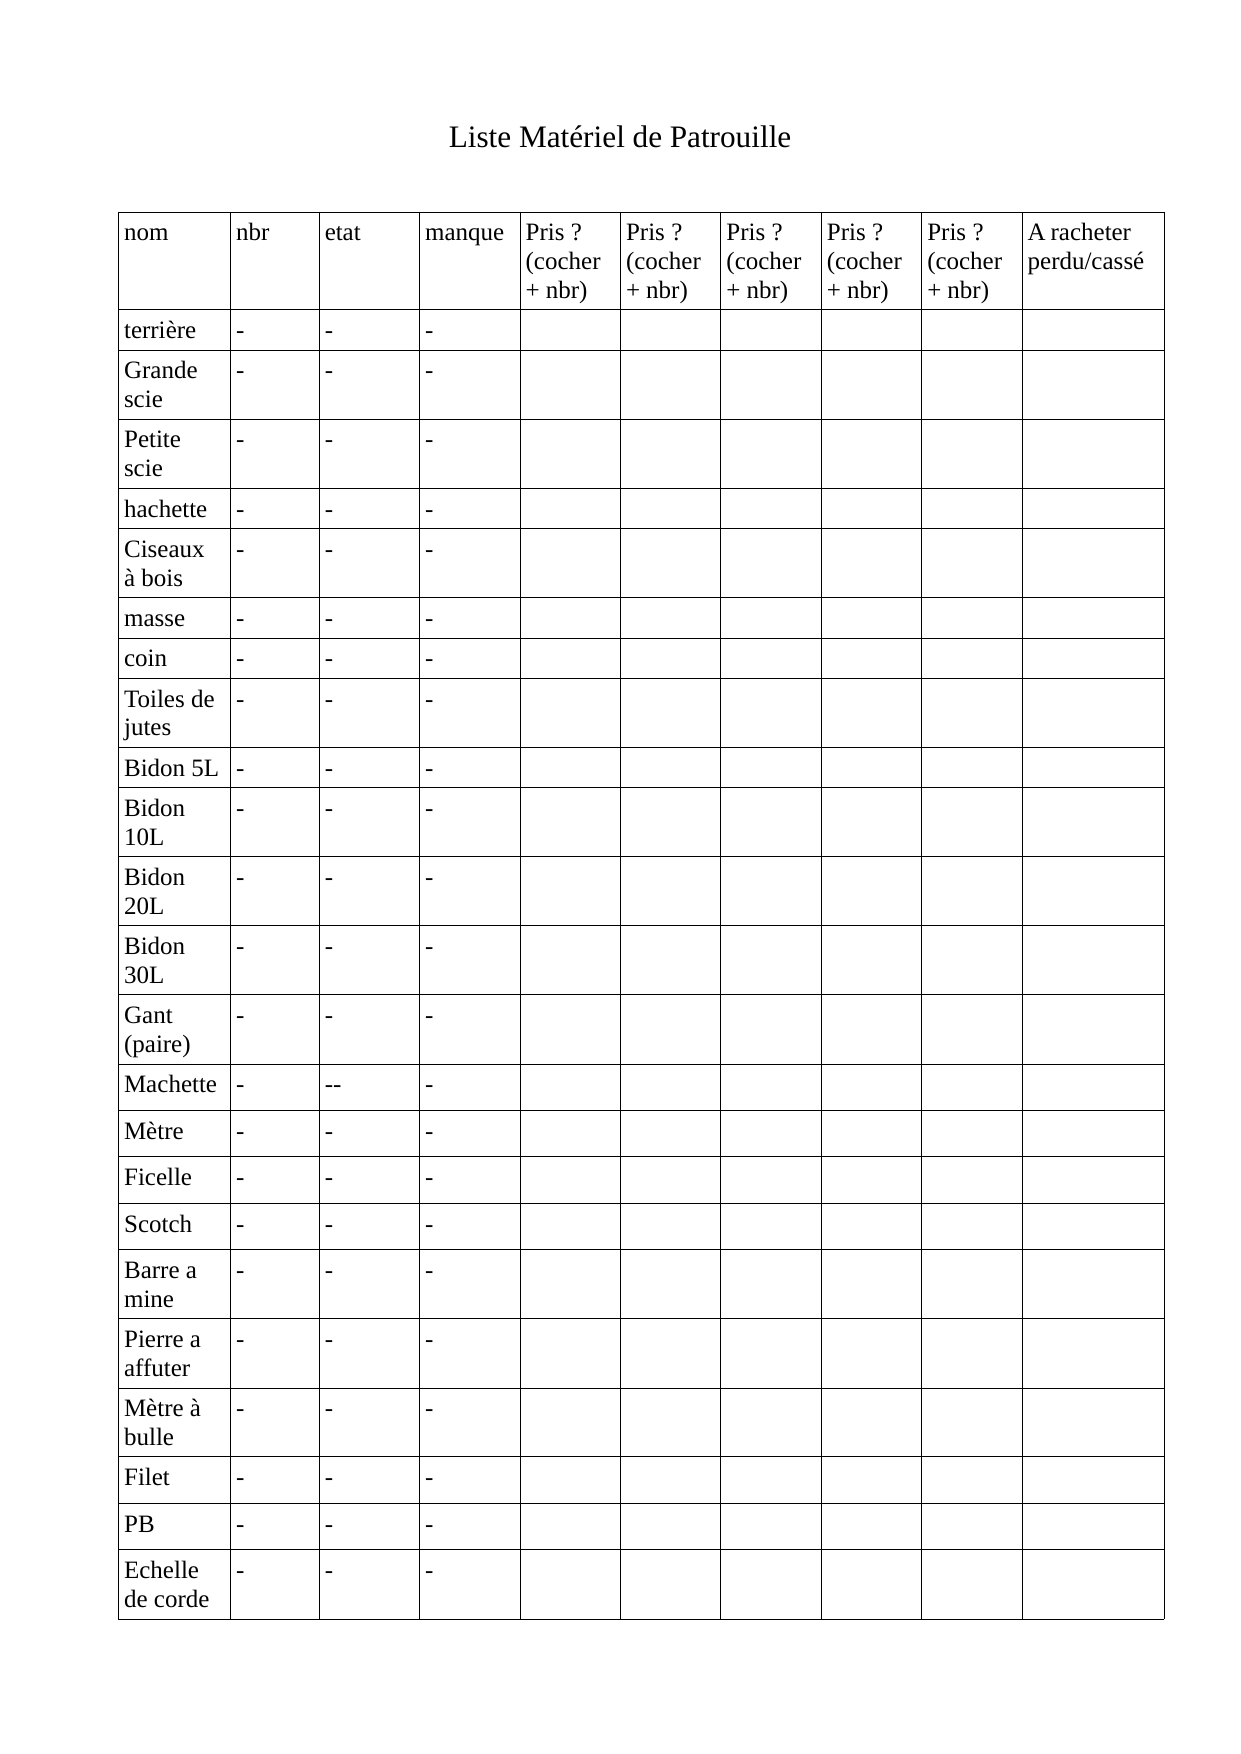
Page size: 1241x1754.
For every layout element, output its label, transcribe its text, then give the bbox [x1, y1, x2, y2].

table_cell [1023, 489, 1164, 528]
table_cell [922, 639, 1022, 678]
table_cell [621, 1250, 720, 1318]
table_cell [822, 420, 921, 488]
table_cell [521, 748, 620, 787]
table_cell Barre a mine [119, 1250, 230, 1318]
table_cell [822, 1065, 921, 1110]
table_cell [822, 529, 921, 597]
table_cell coin [119, 639, 230, 678]
table_cell [1023, 1550, 1164, 1618]
table_cell [721, 926, 821, 994]
table_cell [1023, 1065, 1164, 1110]
table_cell [922, 1504, 1022, 1549]
table_cell [822, 995, 921, 1063]
table_cell - [320, 1204, 419, 1249]
table_cell - [420, 529, 520, 597]
table_cell Echelle de corde [119, 1550, 230, 1618]
table_cell [521, 1065, 620, 1110]
table_cell [621, 679, 720, 747]
table_cell - [320, 639, 419, 678]
table_cell [521, 1250, 620, 1318]
table_cell [621, 529, 720, 597]
table_cell [1023, 1157, 1164, 1203]
table_cell - [420, 926, 520, 994]
table_cell [521, 995, 620, 1063]
table_cell [922, 926, 1022, 994]
table_cell [521, 1504, 620, 1549]
table_cell [822, 1111, 921, 1156]
table_cell - [231, 1319, 319, 1387]
table_cell [721, 1389, 821, 1456]
table_cell Bidon 5L [119, 748, 230, 787]
table_cell - [231, 489, 319, 528]
table_header Pris ? (cocher + nbr) [822, 213, 921, 309]
table_cell [621, 1389, 720, 1456]
table_cell [721, 788, 821, 856]
table_cell - [231, 995, 319, 1063]
table_cell - [420, 1457, 520, 1503]
table_cell Gant (paire) [119, 995, 230, 1063]
table_cell - [420, 748, 520, 787]
table_cell [822, 748, 921, 787]
table_cell [621, 788, 720, 856]
table_cell [1023, 1389, 1164, 1456]
table_cell - [320, 489, 419, 528]
table_cell [822, 1389, 921, 1456]
table_cell [721, 679, 821, 747]
table_cell [621, 995, 720, 1063]
table_cell - [320, 1250, 419, 1318]
table_cell - [231, 1457, 319, 1503]
table_cell [822, 598, 921, 637]
table_cell [822, 1319, 921, 1387]
table_cell [922, 1111, 1022, 1156]
table_cell - [420, 1504, 520, 1549]
table_cell [922, 1389, 1022, 1456]
table_cell - [320, 420, 419, 488]
table_cell [822, 310, 921, 350]
table_cell [721, 420, 821, 488]
table_cell [922, 1157, 1022, 1203]
table_cell - [320, 995, 419, 1063]
table_cell [621, 489, 720, 528]
table_cell Toiles de jutes [119, 679, 230, 747]
table_cell [1023, 351, 1164, 419]
table_cell [922, 1457, 1022, 1503]
table_cell Ciseaux à bois [119, 529, 230, 597]
table_cell [621, 598, 720, 637]
table_cell [521, 679, 620, 747]
table_cell - [231, 1389, 319, 1456]
table_cell [521, 1389, 620, 1456]
table_cell - [320, 598, 419, 637]
table_cell - [231, 926, 319, 994]
table_cell [721, 1157, 821, 1203]
table_cell [521, 598, 620, 637]
table_cell [822, 1250, 921, 1318]
table_cell - [420, 310, 520, 350]
table_cell [521, 1550, 620, 1618]
table_cell [822, 1457, 921, 1503]
table_cell Scotch [119, 1204, 230, 1249]
table_header A racheter perdu/cassé [1023, 213, 1164, 309]
table_cell [1023, 1204, 1164, 1249]
table_cell [922, 788, 1022, 856]
table_cell Ficelle [119, 1157, 230, 1203]
table_cell [621, 310, 720, 350]
table_cell [922, 489, 1022, 528]
table_cell - [420, 420, 520, 488]
table_cell - [231, 788, 319, 856]
table_cell [922, 420, 1022, 488]
table_cell [521, 420, 620, 488]
table_cell [521, 489, 620, 528]
table_header manque [420, 213, 520, 309]
table_cell [721, 598, 821, 637]
table_cell -- [320, 1065, 419, 1110]
table_cell - [420, 1550, 520, 1618]
table_cell [922, 1550, 1022, 1618]
table_cell [1023, 1504, 1164, 1549]
table_cell [1023, 1457, 1164, 1503]
table_cell - [231, 1111, 319, 1156]
table_header etat [320, 213, 419, 309]
table_cell - [420, 351, 520, 419]
table_cell [521, 926, 620, 994]
table_cell - [320, 529, 419, 597]
table_cell - [320, 926, 419, 994]
table_cell [1023, 639, 1164, 678]
table_cell [1023, 748, 1164, 787]
table_cell - [420, 1111, 520, 1156]
table_cell [621, 1204, 720, 1249]
table_header Pris ? (cocher + nbr) [922, 213, 1022, 309]
table_cell [621, 1065, 720, 1110]
table_cell - [420, 1157, 520, 1203]
table_cell [922, 1319, 1022, 1387]
table_cell - [320, 857, 419, 925]
table_cell - [231, 598, 319, 637]
table_cell - [231, 639, 319, 678]
table_cell [521, 351, 620, 419]
table_cell - [231, 679, 319, 747]
table_cell [922, 351, 1022, 419]
table_cell [621, 926, 720, 994]
table_cell - [231, 529, 319, 597]
table_cell [922, 310, 1022, 350]
table_cell [621, 857, 720, 925]
table_cell [1023, 926, 1164, 994]
table_cell [621, 420, 720, 488]
table_cell - [231, 1250, 319, 1318]
table_cell [922, 1204, 1022, 1249]
table_cell [621, 1550, 720, 1618]
table_cell - [420, 679, 520, 747]
table_cell Grande scie [119, 351, 230, 419]
table_cell - [320, 310, 419, 350]
table_cell - [320, 1457, 419, 1503]
table_cell [521, 1457, 620, 1503]
table_cell - [420, 489, 520, 528]
table_cell Mètre à bulle [119, 1389, 230, 1456]
table_cell [521, 529, 620, 597]
table_cell [721, 995, 821, 1063]
table_cell - [420, 788, 520, 856]
table_cell [721, 1204, 821, 1249]
table_cell [721, 1550, 821, 1618]
table_header nom [119, 213, 230, 309]
table_cell [1023, 420, 1164, 488]
table_cell [721, 1111, 821, 1156]
table_cell [922, 748, 1022, 787]
table_cell Filet [119, 1457, 230, 1503]
table_cell Bidon 30L [119, 926, 230, 994]
table_cell [922, 679, 1022, 747]
table_cell [721, 1065, 821, 1110]
table_header Pris ? (cocher + nbr) [621, 213, 720, 309]
table_cell [521, 1111, 620, 1156]
table_cell [621, 1111, 720, 1156]
table_cell [721, 857, 821, 925]
table_cell [521, 857, 620, 925]
table_cell [822, 489, 921, 528]
table_cell - [420, 995, 520, 1063]
table_cell - [231, 1157, 319, 1203]
table_cell [721, 310, 821, 350]
table_cell [621, 639, 720, 678]
table_cell - [320, 1157, 419, 1203]
table_cell [822, 788, 921, 856]
table_cell - [231, 351, 319, 419]
table_cell Mètre [119, 1111, 230, 1156]
table_cell [721, 1457, 821, 1503]
table_cell [822, 1204, 921, 1249]
table_header Pris ? (cocher + nbr) [521, 213, 620, 309]
table_cell - [231, 857, 319, 925]
table_cell [922, 529, 1022, 597]
table_cell [721, 639, 821, 678]
table_cell [822, 926, 921, 994]
table_cell [1023, 679, 1164, 747]
table_cell - [320, 1111, 419, 1156]
table_cell [521, 1319, 620, 1387]
table_cell [521, 1157, 620, 1203]
table_cell [721, 351, 821, 419]
table_cell [1023, 1250, 1164, 1318]
table_cell [1023, 788, 1164, 856]
table_cell [721, 1250, 821, 1318]
table_cell [822, 639, 921, 678]
table_cell Pierre a affuter [119, 1319, 230, 1387]
table_cell [521, 310, 620, 350]
table_cell - [420, 639, 520, 678]
table_cell [521, 788, 620, 856]
table_cell terrière [119, 310, 230, 350]
table_cell [621, 1157, 720, 1203]
table_cell [621, 1319, 720, 1387]
table_cell [721, 489, 821, 528]
table_cell [621, 1457, 720, 1503]
table_cell [1023, 1319, 1164, 1387]
table_cell [1023, 598, 1164, 637]
table_cell [1023, 310, 1164, 350]
table_cell [922, 857, 1022, 925]
table_cell [922, 598, 1022, 637]
table_cell [922, 1065, 1022, 1110]
table_cell [822, 679, 921, 747]
table_cell - [420, 1389, 520, 1456]
table_cell [822, 857, 921, 925]
table_cell - [320, 351, 419, 419]
table_cell - [420, 1250, 520, 1318]
table_cell [721, 529, 821, 597]
table_cell [721, 748, 821, 787]
table_cell [521, 639, 620, 678]
table_cell [822, 1550, 921, 1618]
table_cell - [420, 1204, 520, 1249]
table_cell [1023, 857, 1164, 925]
table_cell - [231, 1204, 319, 1249]
table_cell - [420, 857, 520, 925]
table_cell - [420, 598, 520, 637]
table_cell - [231, 1504, 319, 1549]
table_cell - [420, 1065, 520, 1110]
table_cell - [320, 679, 419, 747]
table_cell [621, 351, 720, 419]
table_cell hachette [119, 489, 230, 528]
table_cell - [231, 1065, 319, 1110]
table_cell - [231, 420, 319, 488]
text Liste Matériel de Patrouille [118, 118, 1122, 154]
table_cell Machette [119, 1065, 230, 1110]
table_cell Bidon 20L [119, 857, 230, 925]
table_cell [621, 748, 720, 787]
table_cell [521, 1204, 620, 1249]
table_cell [721, 1319, 821, 1387]
table_cell PB [119, 1504, 230, 1549]
table_cell [621, 1504, 720, 1549]
table_cell - [320, 1550, 419, 1618]
table_header nbr [231, 213, 319, 309]
table_cell - [320, 788, 419, 856]
table_cell [822, 1504, 921, 1549]
table_cell [1023, 529, 1164, 597]
table_cell [922, 1250, 1022, 1318]
table_cell - [231, 1550, 319, 1618]
table_cell Bidon 10L [119, 788, 230, 856]
table_header Pris ? (cocher + nbr) [721, 213, 821, 309]
table_cell - [320, 748, 419, 787]
table_cell - [320, 1319, 419, 1387]
table_cell [822, 351, 921, 419]
table_cell Petite scie [119, 420, 230, 488]
table_cell [922, 995, 1022, 1063]
table_cell - [320, 1389, 419, 1456]
table_cell [721, 1504, 821, 1549]
table_cell [1023, 995, 1164, 1063]
table_cell masse [119, 598, 230, 637]
table_cell - [420, 1319, 520, 1387]
table_cell - [231, 310, 319, 350]
table_cell [822, 1157, 921, 1203]
table_cell - [231, 748, 319, 787]
table_cell - [320, 1504, 419, 1549]
table_cell [1023, 1111, 1164, 1156]
